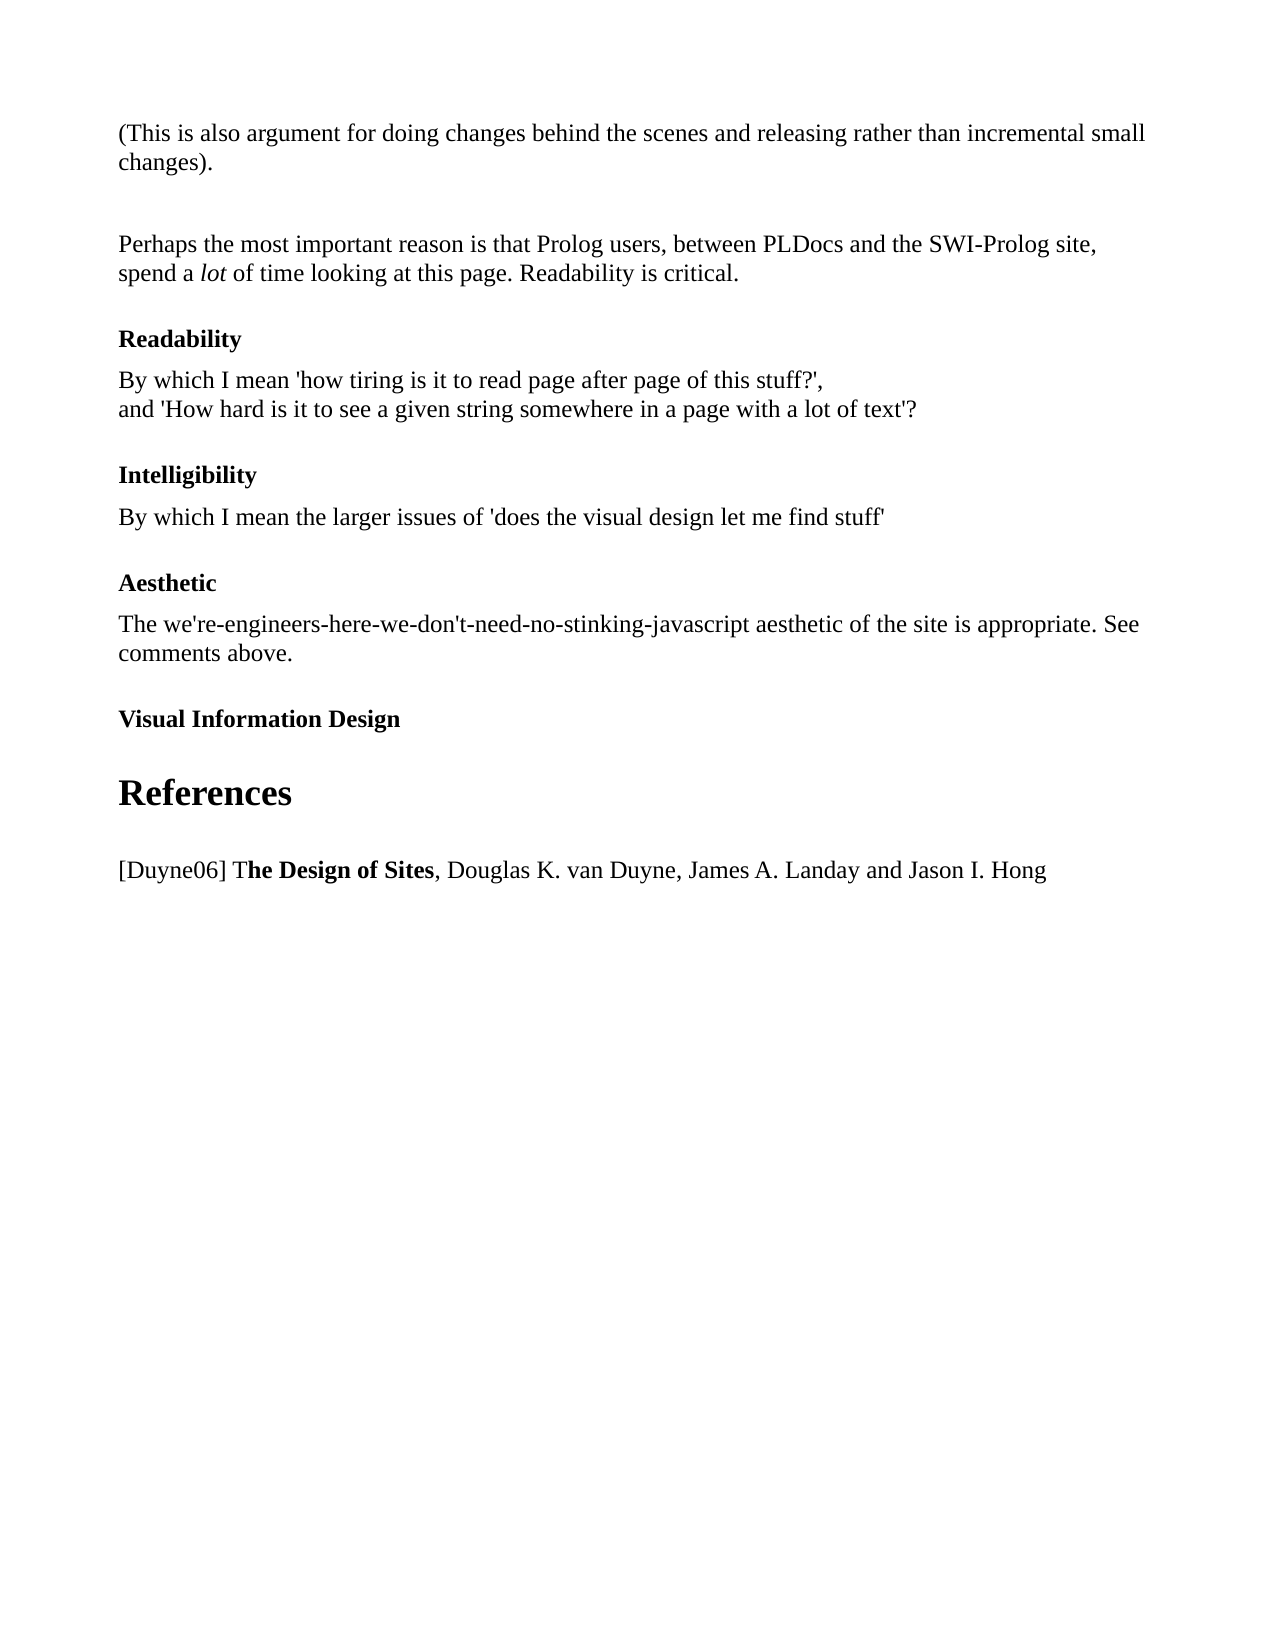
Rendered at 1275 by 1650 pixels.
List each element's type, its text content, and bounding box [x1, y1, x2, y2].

text By which I mean the larger issues of 'does the visual design let me find stuff' [118, 502, 1157, 531]
subtitle Intelligibility [118, 461, 1157, 489]
subtitle Visual Information Design [118, 704, 1157, 733]
text By which I mean 'how tiring is it to read page after page of this stuff?', and 'How hard is it to see a given string somewhere in a page with a lot of text'? [118, 366, 1157, 423]
subtitle Readability [118, 324, 1157, 353]
subtitle Aesthetic [118, 568, 1157, 597]
subtitle References [118, 771, 1157, 814]
text [Duyne06] The Design of Sites, Douglas K. van Duyne, James A. Landay and Jason I. Hong [118, 855, 1157, 884]
text (This is also argument for doing changes behind the scenes and releasing rather than incremental small changes). [118, 118, 1157, 176]
text Perhaps the most important reason is that Prolog users, between PLDocs and the SWI-Prolog site, spend a lot of time looking at this page. Readability is critical. [118, 229, 1157, 287]
text The we're-engineers-here-we-don't-need-no-stinking-javascript aesthetic of the site is appropriate. See comments above. [118, 609, 1157, 667]
